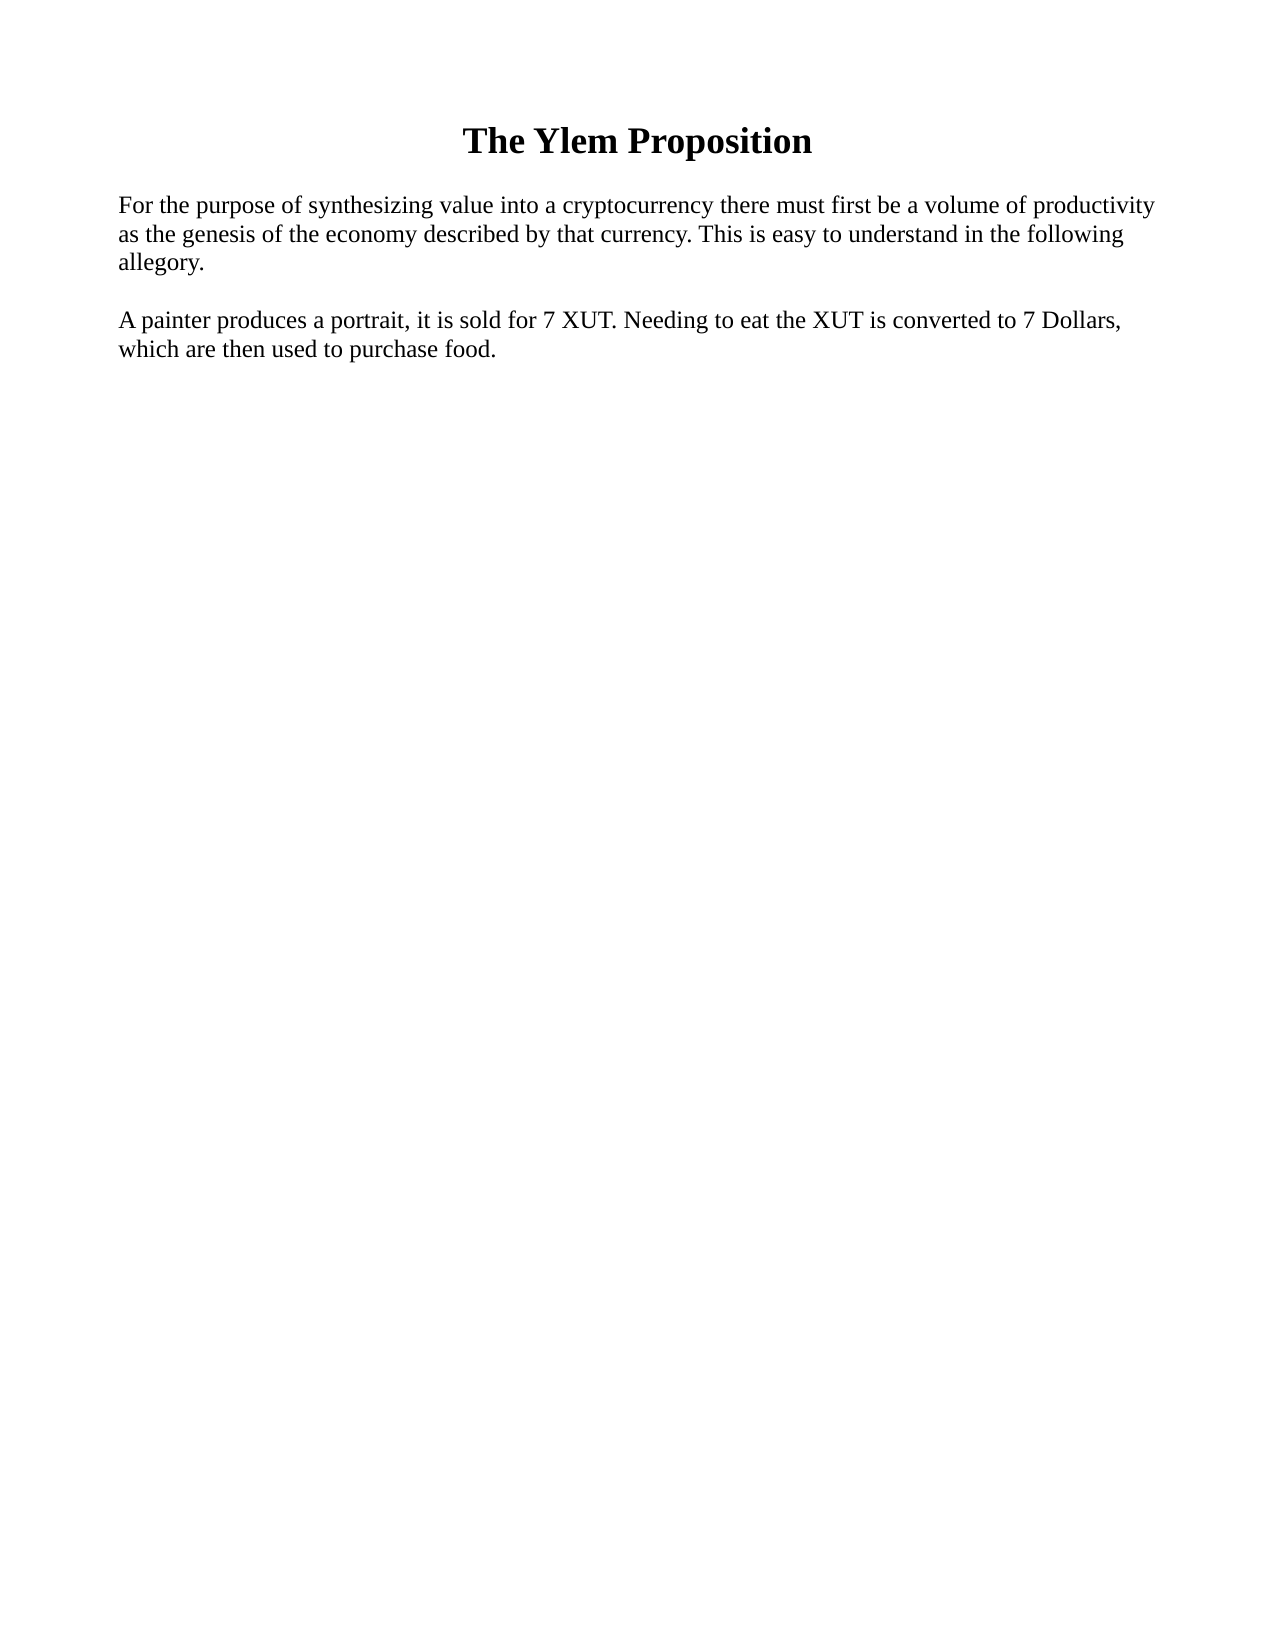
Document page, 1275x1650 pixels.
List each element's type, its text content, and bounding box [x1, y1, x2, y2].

text A painter produces a portrait, it is sold for 7 XUT. Needing to eat the XUT is converted to 7 Dollars, which are then used to purchase food. [118, 305, 1157, 362]
text The Ylem Proposition [118, 118, 1157, 161]
text For the purpose of synthesizing value into a cryptocurrency there must first be a volume of productivity as the genesis of the economy described by that currency. This is easy to understand in the following allegory. [118, 190, 1157, 276]
